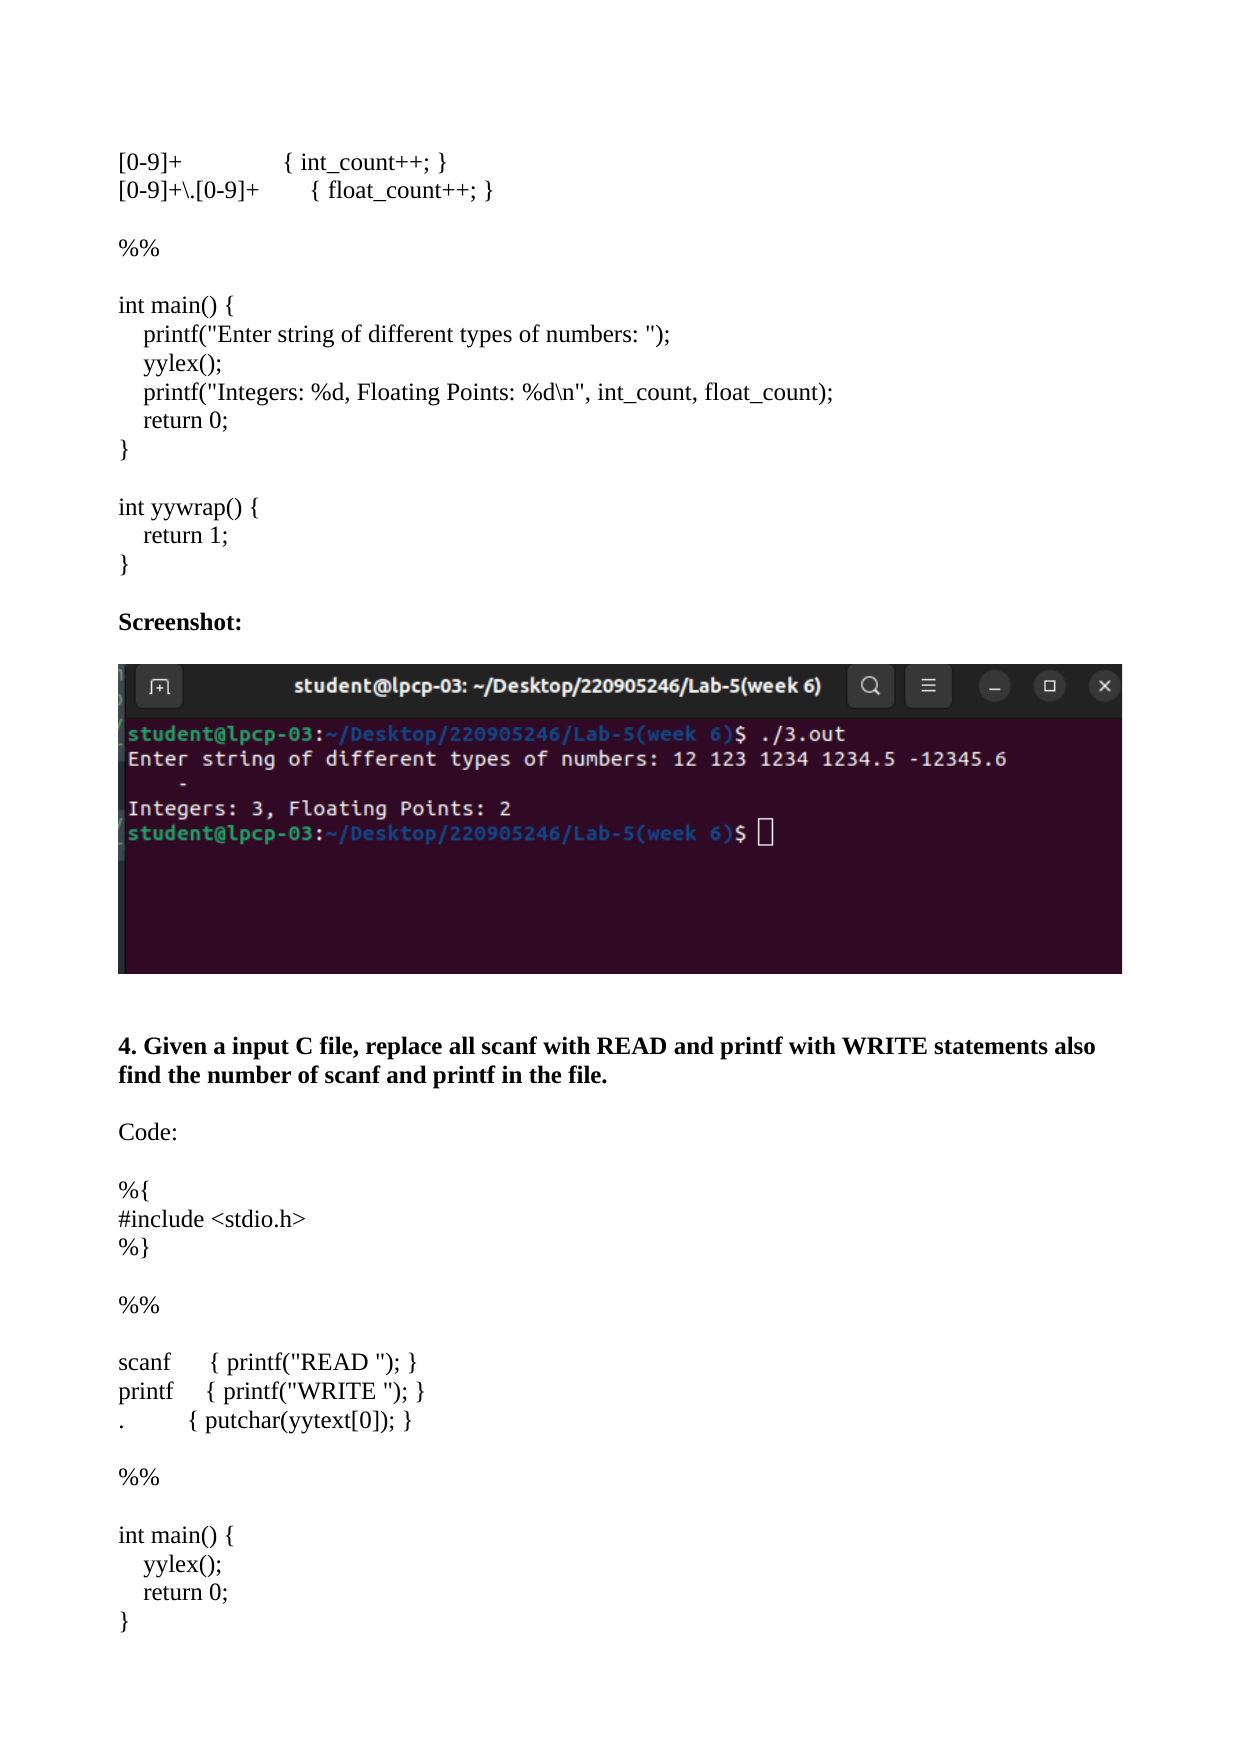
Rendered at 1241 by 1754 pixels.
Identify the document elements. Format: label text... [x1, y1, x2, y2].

text printf { printf("WRITE "); } [118, 1376, 1122, 1405]
text %% [118, 233, 1122, 262]
text Screenshot: [118, 607, 1122, 636]
text #include <stdio.h> [118, 1204, 1122, 1232]
text return 0; [118, 406, 1122, 434]
text %{ [118, 1175, 1122, 1204]
text printf("Integers: %d, Floating Points: %d\n", int_count, float_count); [118, 377, 1122, 406]
text return 0; [118, 1577, 1122, 1606]
text int main() { [118, 1520, 1122, 1549]
text Code: [118, 1117, 1122, 1146]
text %% [118, 1290, 1122, 1319]
text . { putchar(yytext[0]); } [118, 1405, 1122, 1434]
picture [118, 664, 1123, 974]
text } [118, 1606, 1122, 1635]
text %} [118, 1232, 1122, 1261]
text int main() { [118, 291, 1122, 319]
text 4. Given a input C file, replace all scanf with READ and printf with WRITE statements also find the number of scanf and printf in the file. [118, 1031, 1122, 1089]
text [0-9]+ { int_count++; } [118, 147, 1122, 176]
text int yywrap() { [118, 492, 1122, 521]
text [0-9]+\.[0-9]+ { float_count++; } [118, 176, 1122, 204]
text scanf { printf("READ "); } [118, 1347, 1122, 1376]
text } [118, 549, 1122, 578]
text yylex(); [118, 1549, 1122, 1577]
text yylex(); [118, 348, 1122, 377]
text } [118, 434, 1122, 463]
text return 1; [118, 521, 1122, 549]
text %% [118, 1462, 1122, 1491]
text printf("Enter string of different types of numbers: "); [118, 319, 1122, 348]
